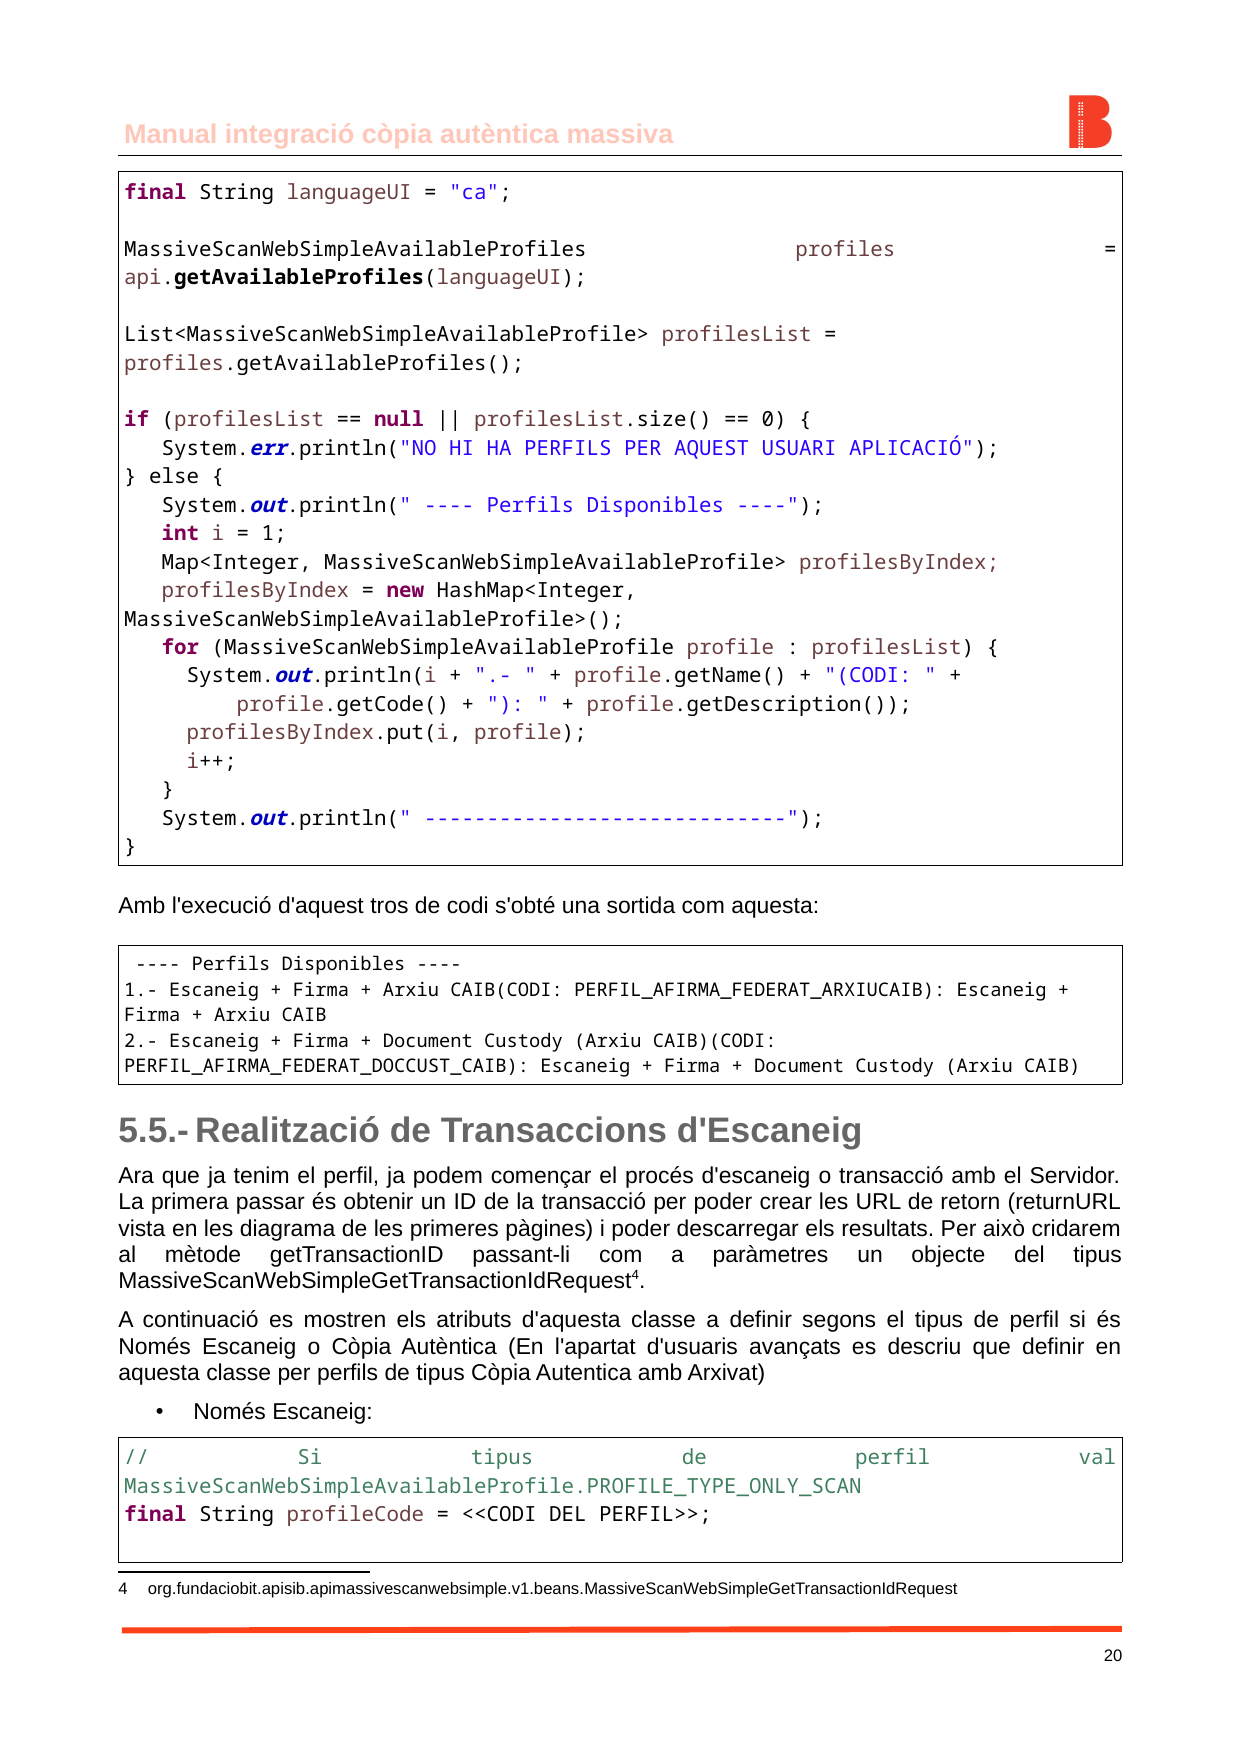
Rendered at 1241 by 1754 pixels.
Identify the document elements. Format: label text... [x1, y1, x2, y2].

table_header final String languageUI = "ca"; MassiveScanWebSimpleAvailableProfiles profiles = api.getAvailableProfiles(languageUI); List<MassiveScanWebSimpleAvailableProfile> profilesList = profiles.getAvailableProfiles(); if (profilesList == null || profilesList.size() == 0) { System.err.println("NO HI HA PERFILS PER AQUEST USUARI APLICACIÓ"); } else { System.out.println(" ---- Perfils Disponibles ----"); int i = 1; Map<Integer, MassiveScanWebSimpleAvailableProfile> profilesByIndex; profilesByIndex = new HashMap<Integer, MassiveScanWebSimpleAvailableProfile>(); for (MassiveScanWebSimpleAvailableProfile profile : profilesList) { System.out.println(i + ".- " + profile.getName() + "(CODI: " + profile.getCode() + "): " + profile.getDescription()); profilesByIndex.put(i, profile); i++; } System.out.println(" -----------------------------"); } [119, 172, 1122, 865]
text Ara que ja tenim el perfil, ja podem començar el procés d'escaneig o transacció amb el Servidor. La primera passar és obtenir un ID de la transacció per poder crear les URL de retorn (returnURL vista en les diagrama de les primeres pàgines) i poder descarregar els resultats. Per això cridarem al mètode getTransactionID passant-li com a paràmetres un objecte del tipus MassiveScanWebSimpleGetTransactionIdRequest. [118, 1162, 1122, 1294]
list Només Escaneig: [156, 1398, 1122, 1424]
picture [1063, 94, 1117, 150]
table_header // Si tipus de perfil val MassiveScanWebSimpleAvailableProfile.PROFILE_TYPE_ONLY_SCAN final String profileCode = <<CODI DEL PERFIL>>; [119, 1438, 1122, 1562]
text org.fundaciobit.apisib.apimassivescanwebsimple.v1.beans.MassiveScanWebSimpleGetTransactionIdRequest [118, 1578, 1122, 1598]
text Amb l'execució d'aquest tros de codi s'obté una sortida com aquesta: [118, 892, 1122, 918]
text A continuació es mostren els atributs d'aquesta classe a definir segons el tipus de perfil si és Només Escaneig o Còpia Autèntica (En l'apartat d'usuaris avançats es descriu que definir en aquesta classe per perfils de tipus Còpia Autentica amb Arxivat) [118, 1306, 1122, 1385]
table_header ---- Perfils Disponibles ---- 1.- Escaneig + Firma + Arxiu CAIB(CODI: PERFIL_AFIRMA_FEDERAT_ARXIUCAIB): Escaneig + Firma + Arxiu CAIB 2.- Escaneig + Firma + Document Custody (Arxiu CAIB)(CODI: PERFIL_AFIRMA_FEDERAT_DOCCUST_CAIB): Escaneig + Firma + Document Custody (Arxiu CAIB) [119, 946, 1122, 1084]
subtitle Realització de Transaccions d'Escaneig [118, 1109, 1122, 1149]
